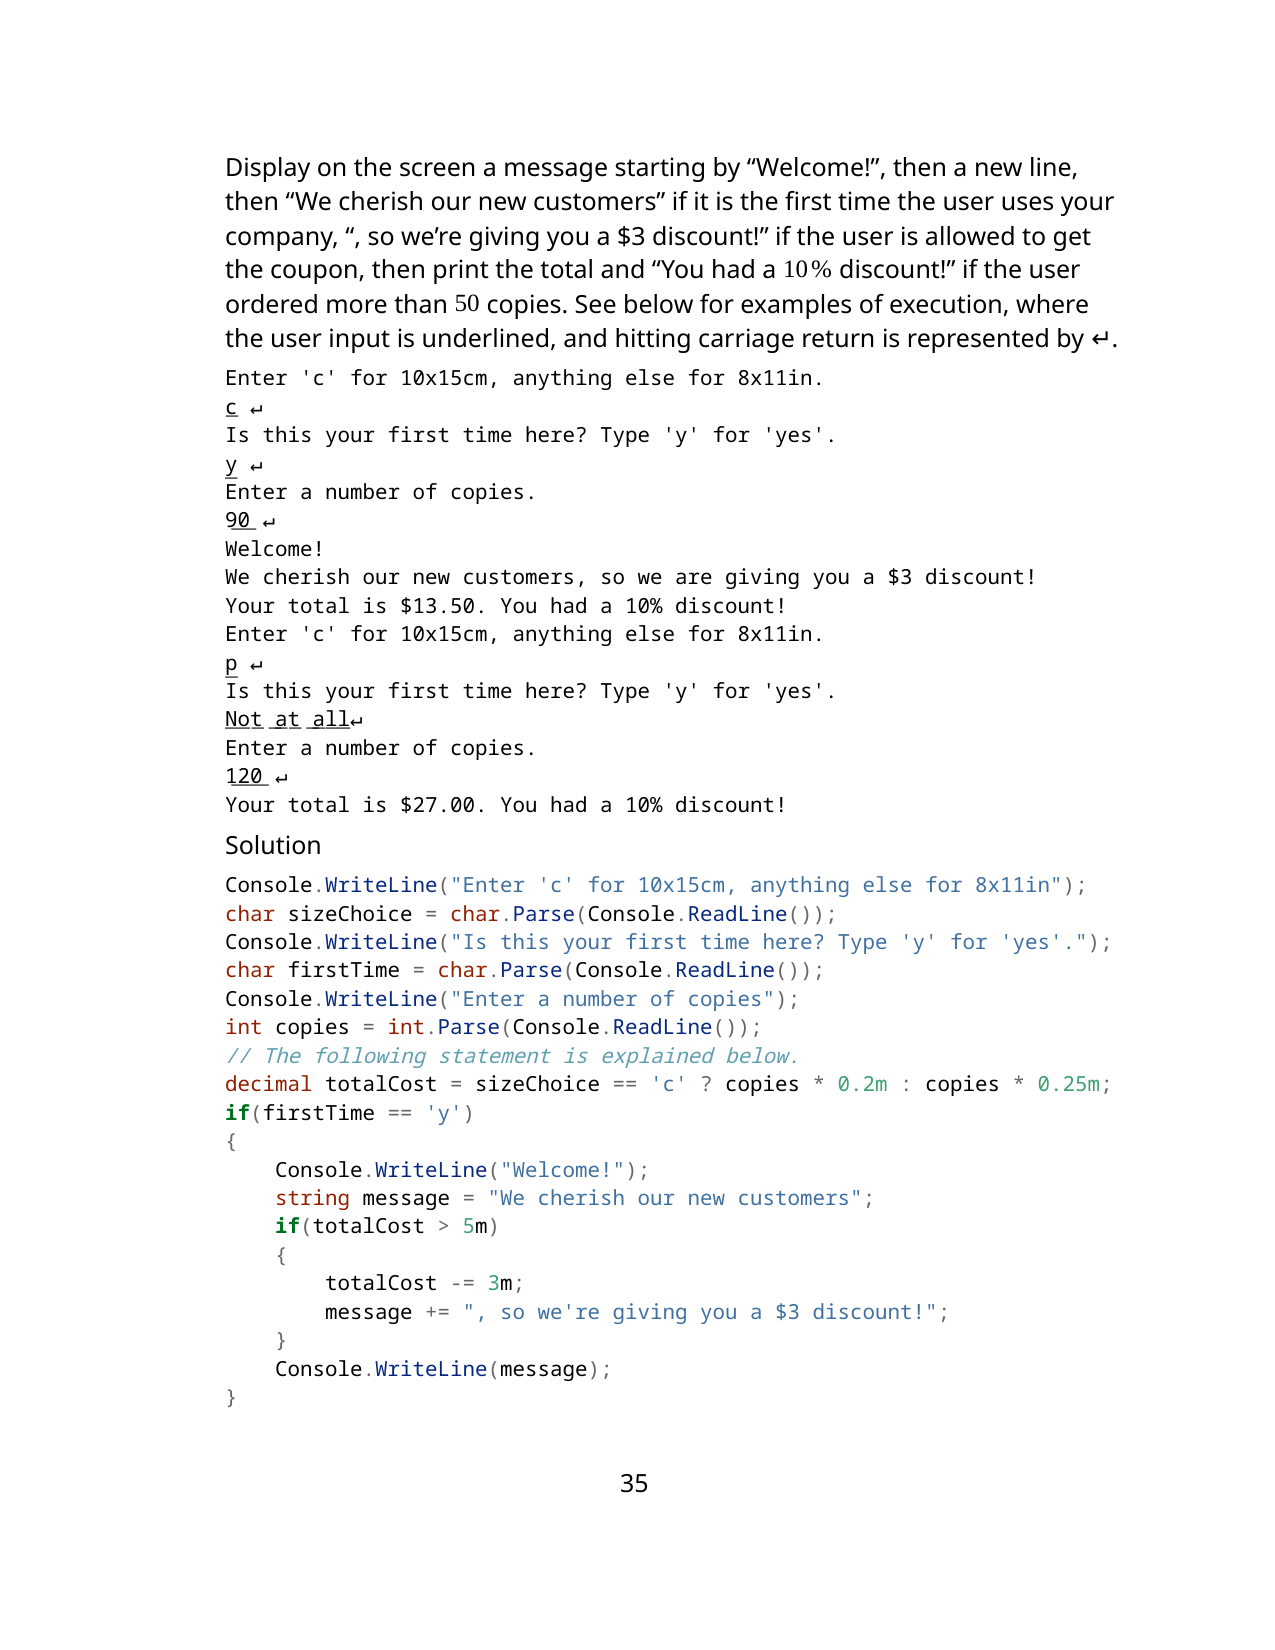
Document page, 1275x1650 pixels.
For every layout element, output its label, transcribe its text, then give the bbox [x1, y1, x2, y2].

list if(firstTime == 'y') [187, 1098, 1125, 1126]
list y͟ ↵ [187, 449, 1125, 477]
list char sizeChoice = char.Parse(Console.ReadLine()); [187, 899, 1125, 927]
list Your total is $27.00. You had a 10% discount! [187, 790, 1125, 818]
list totalCost -= 3m; [187, 1268, 1125, 1297]
list 9͟0͟ ↵ [187, 506, 1125, 534]
list } [187, 1325, 1125, 1354]
list Welcome! [187, 534, 1125, 562]
list Enter a number of copies. [187, 477, 1125, 506]
list Solution [187, 827, 1125, 861]
list Your total is $13.50. You had a 10% discount! [187, 591, 1125, 619]
list { [187, 1126, 1125, 1155]
list { [187, 1240, 1125, 1268]
list Console.WriteLine("Welcome!"); [187, 1155, 1125, 1183]
list if(totalCost > 5m) [187, 1212, 1125, 1240]
list 1͟2͟0͟ ↵ [187, 761, 1125, 790]
list Console.WriteLine(message); [187, 1354, 1125, 1382]
list string message = "We cherish our new customers"; [187, 1183, 1125, 1212]
list decimal totalCost = sizeChoice == 'c' ? copies * 0.2m : copies * 0.25m; [187, 1069, 1125, 1098]
list Console.WriteLine("Is this your first time here? Type 'y' for 'yes'."); [187, 927, 1125, 956]
list // The following statement is explained below. [187, 1041, 1125, 1069]
list int copies = int.Parse(Console.ReadLine()); [187, 1012, 1125, 1041]
list char firstTime = char.Parse(Console.ReadLine()); [187, 956, 1125, 984]
list } [187, 1382, 1125, 1411]
list c͟ ↵ [187, 392, 1125, 420]
list Enter 'c' for 10x15cm, anything else for 8x11in. [187, 619, 1125, 648]
list Is this your first time here? Type 'y' for 'yes'. [187, 420, 1125, 449]
list Is this your first time here? Type 'y' for 'yes'. [187, 676, 1125, 704]
list Display on the screen a message starting by “Welcome!”, then a new line, then “We cherish our new customers” if it is the first time the user uses your company, “, so we’re giving you a $3 discount!” if the user is allowed to get the coupon, then print the total and “You had a discount!” if the user ordered more than copies. See below for examples of execution, where the user input is underlined, and hitting carriage return is represented by ↵. [187, 150, 1125, 354]
list Console.WriteLine("Enter 'c' for 10x15cm, anything else for 8x11in"); [187, 870, 1125, 899]
list We cherish our new customers, so we are giving you a $3 discount! [187, 562, 1125, 591]
list Enter a number of copies. [187, 733, 1125, 761]
list message += ", so we're giving you a $3 discount!"; [187, 1297, 1125, 1325]
list Enter 'c' for 10x15cm, anything else for 8x11in. [187, 363, 1125, 392]
list Console.WriteLine("Enter a number of copies"); [187, 984, 1125, 1012]
list p͟ ↵ [187, 648, 1125, 676]
list N͟o͟t͟ ͟a͟t͟ ͟a͟l͟l͟↵ [187, 704, 1125, 733]
